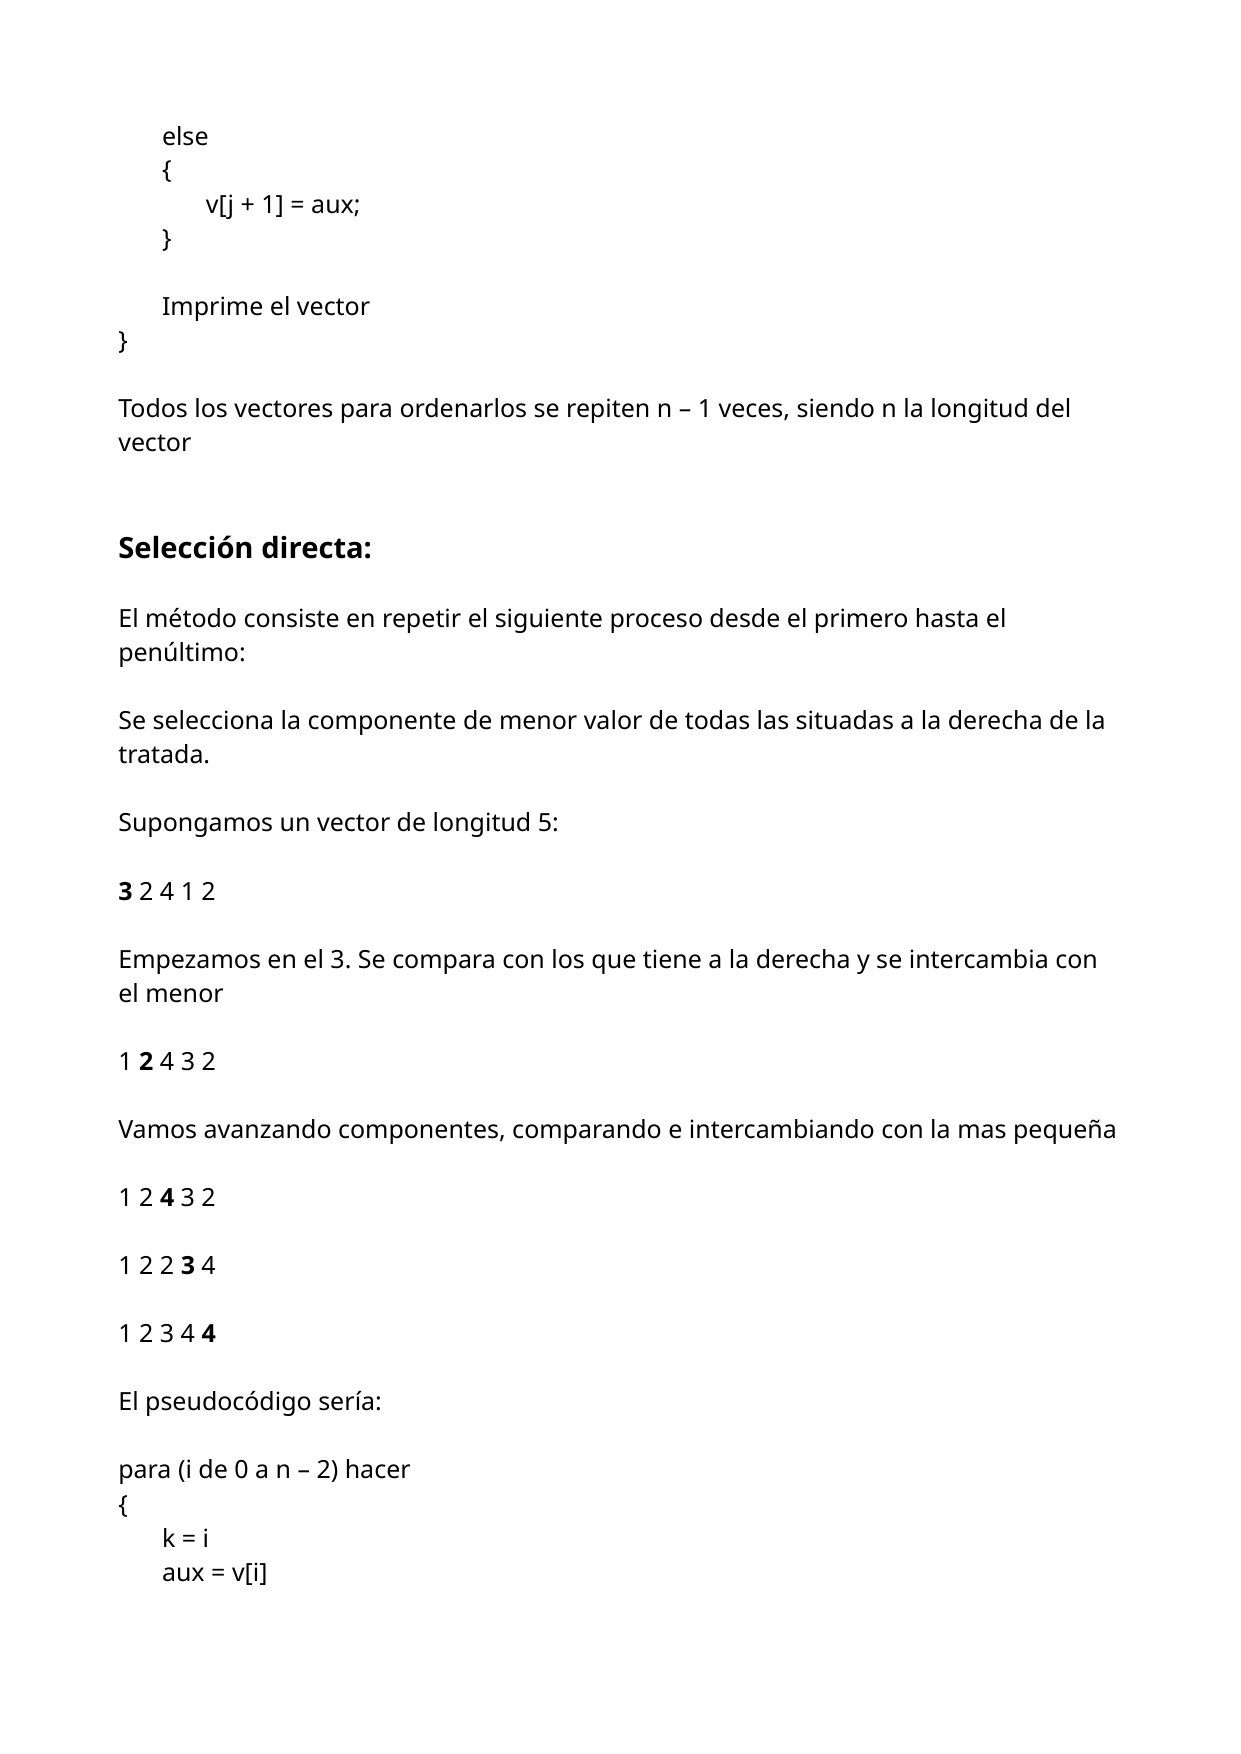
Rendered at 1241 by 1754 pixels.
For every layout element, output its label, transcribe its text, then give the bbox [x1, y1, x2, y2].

text { [118, 1486, 1122, 1520]
text El pseudocódigo sería: [118, 1384, 1122, 1418]
text else [118, 118, 1122, 152]
text 1 2 3 4 4 [118, 1316, 1122, 1350]
text 3 2 4 1 2 [118, 873, 1122, 907]
text Vamos avanzando componentes, comparando e intercambiando con la mas pequeña [118, 1112, 1122, 1146]
text Supongamos un vector de longitud 5: [118, 805, 1122, 839]
text 1 2 4 3 2 [118, 1180, 1122, 1214]
text } [118, 220, 1122, 254]
text Selección directa: [118, 527, 1122, 567]
text para (i de 0 a n – 2) hacer [118, 1452, 1122, 1486]
text { [118, 152, 1122, 186]
text Imprime el vector [118, 288, 1122, 322]
text v[j + 1] = aux; [118, 186, 1122, 220]
text aux = v[i] [118, 1554, 1122, 1588]
text Todos los vectores para ordenarlos se repiten n – 1 veces, siendo n la longitud del vector [118, 391, 1122, 459]
text 1 2 2 3 4 [118, 1248, 1122, 1282]
text 1 2 4 3 2 [118, 1043, 1122, 1077]
text Se selecciona la componente de menor valor de todas las situadas a la derecha de la tratada. [118, 703, 1122, 771]
text } [118, 322, 1122, 357]
text El método consiste en repetir el siguiente proceso desde el primero hasta el penúltimo: [118, 601, 1122, 669]
text Empezamos en el 3. Se compara con los que tiene a la derecha y se intercambia con el menor [118, 941, 1122, 1009]
text k = i [118, 1520, 1122, 1554]
